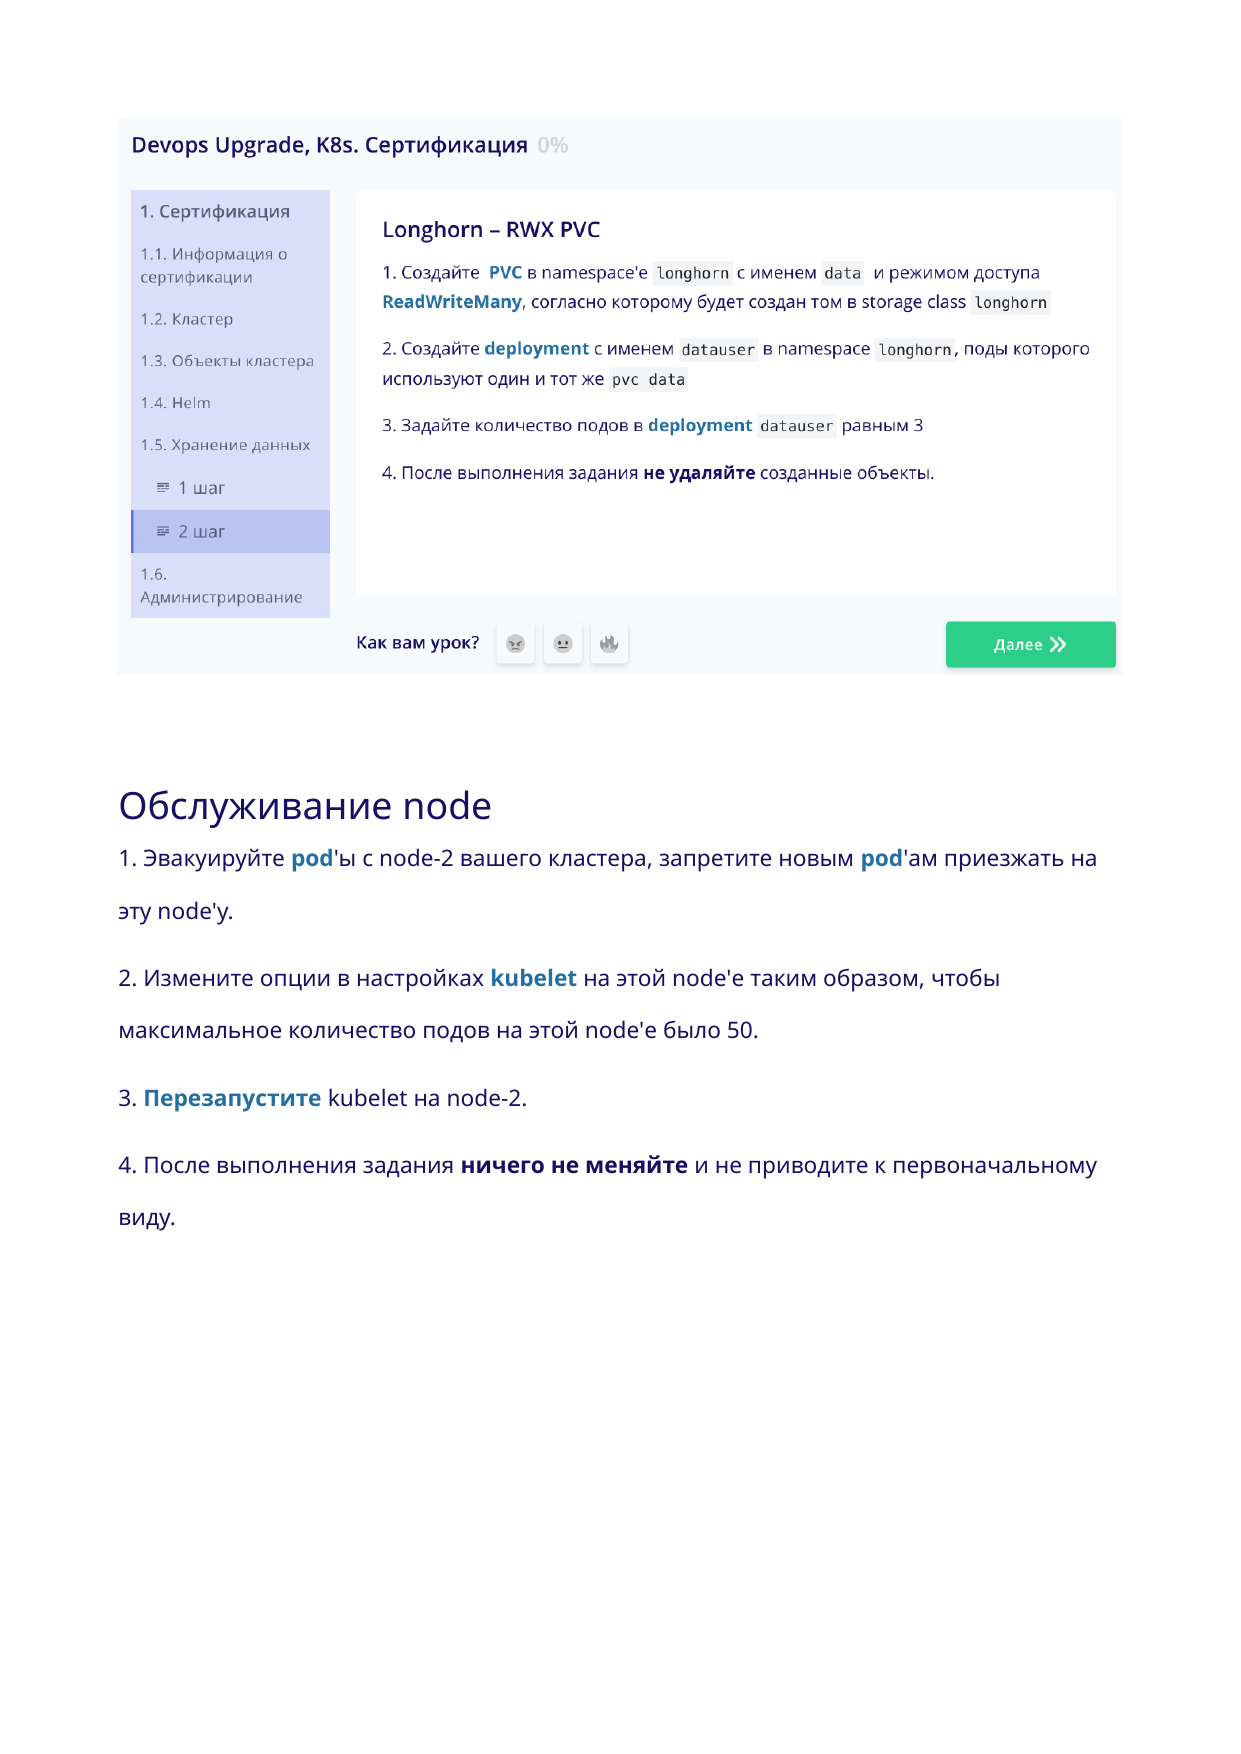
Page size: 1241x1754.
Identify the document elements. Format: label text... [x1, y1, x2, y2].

text 4. После выполнения задания ничего не меняйте и не приводите к первоначальному виду. [118, 1149, 1122, 1232]
picture [118, 118, 1123, 675]
subtitle Обслуживание node [118, 779, 1122, 830]
text 1. Эвакуируйте pod'ы с node-2 вашего кластера, запретите новым pod'ам приезжать на эту node'у. [118, 843, 1122, 926]
text 2. Измените опции в настройках kubelet на этой node'е таким образом, чтобы максимальное количество подов на этой node'е было 50. [118, 962, 1122, 1046]
text 3. Перезапустите kubelet на node-2. [118, 1082, 1122, 1113]
